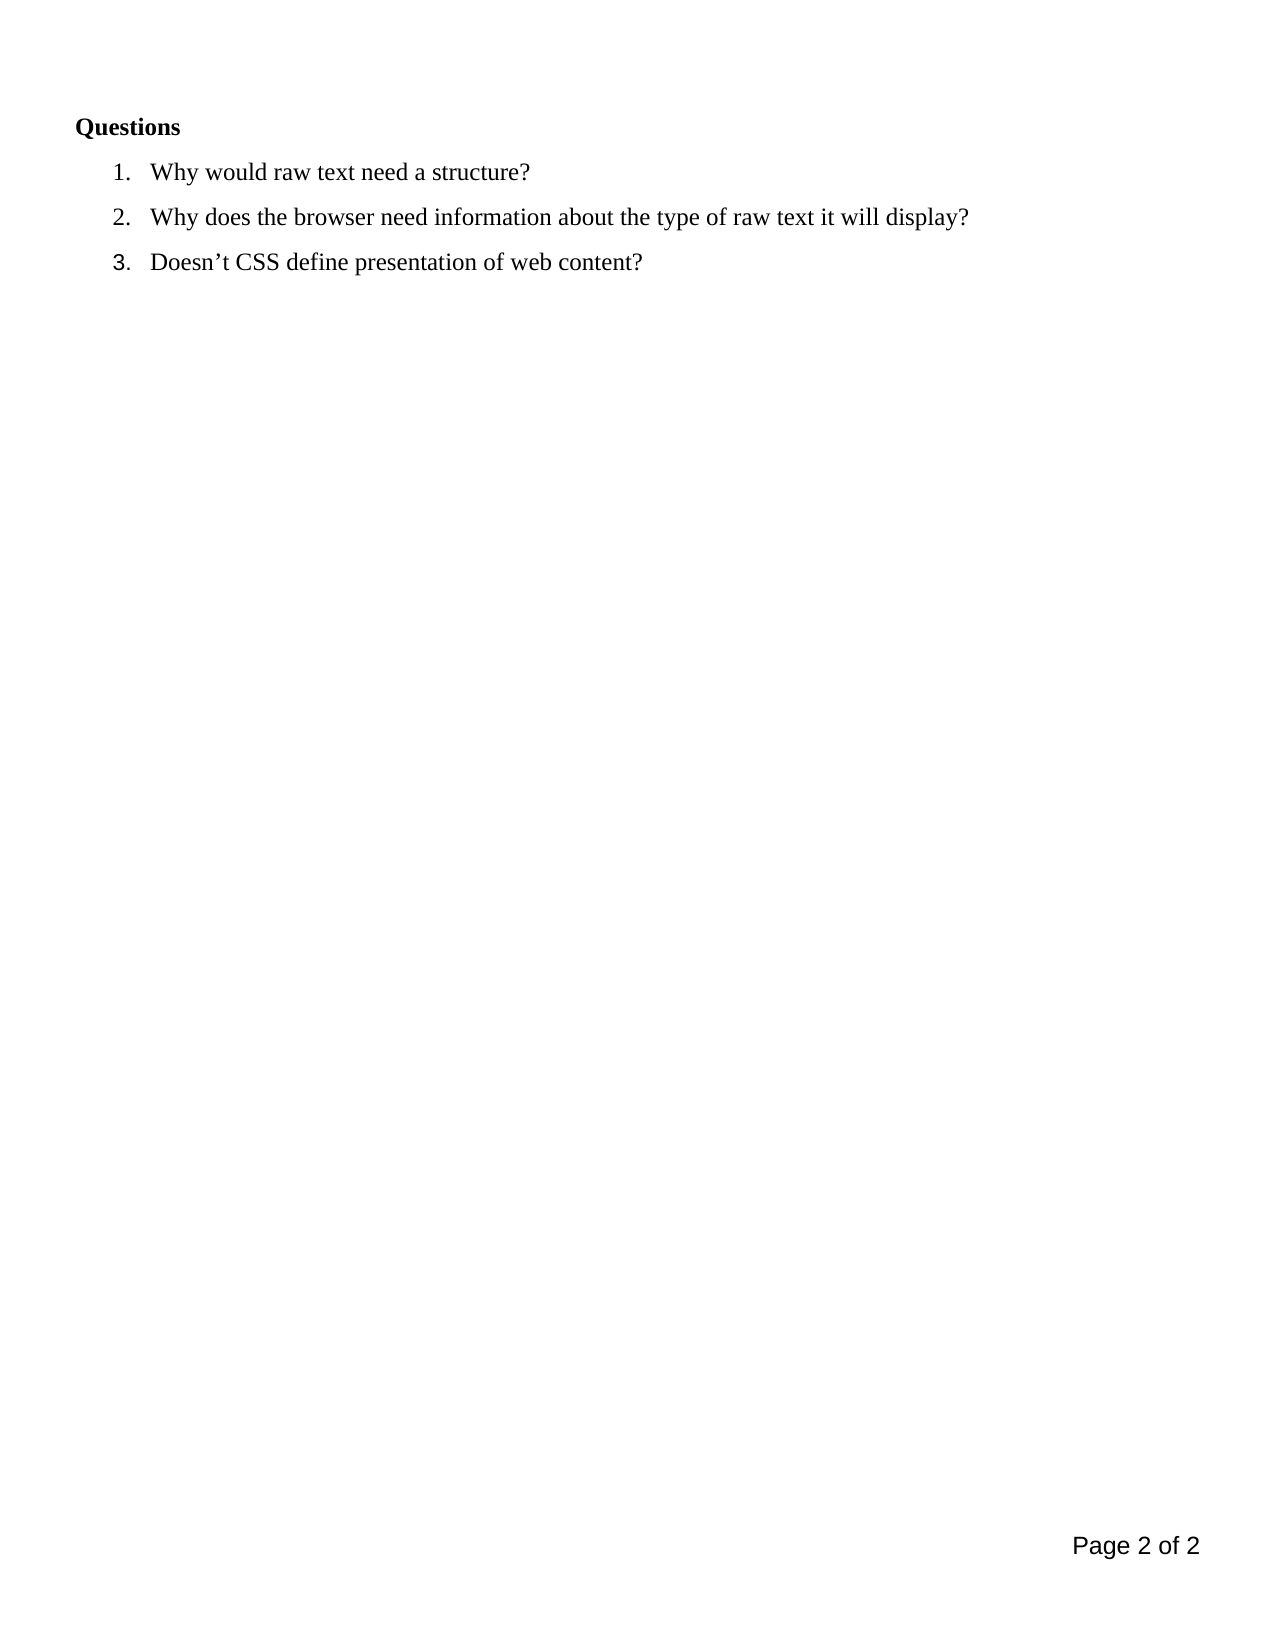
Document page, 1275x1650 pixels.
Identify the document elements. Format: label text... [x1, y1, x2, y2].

list Why would raw text need a structure? [112, 157, 1200, 186]
text Questions [75, 112, 1200, 141]
list Doesn’t CSS define presentation of web content? [112, 247, 1200, 303]
list Why does the browser need information about the type of raw text it will display? [112, 202, 1200, 231]
